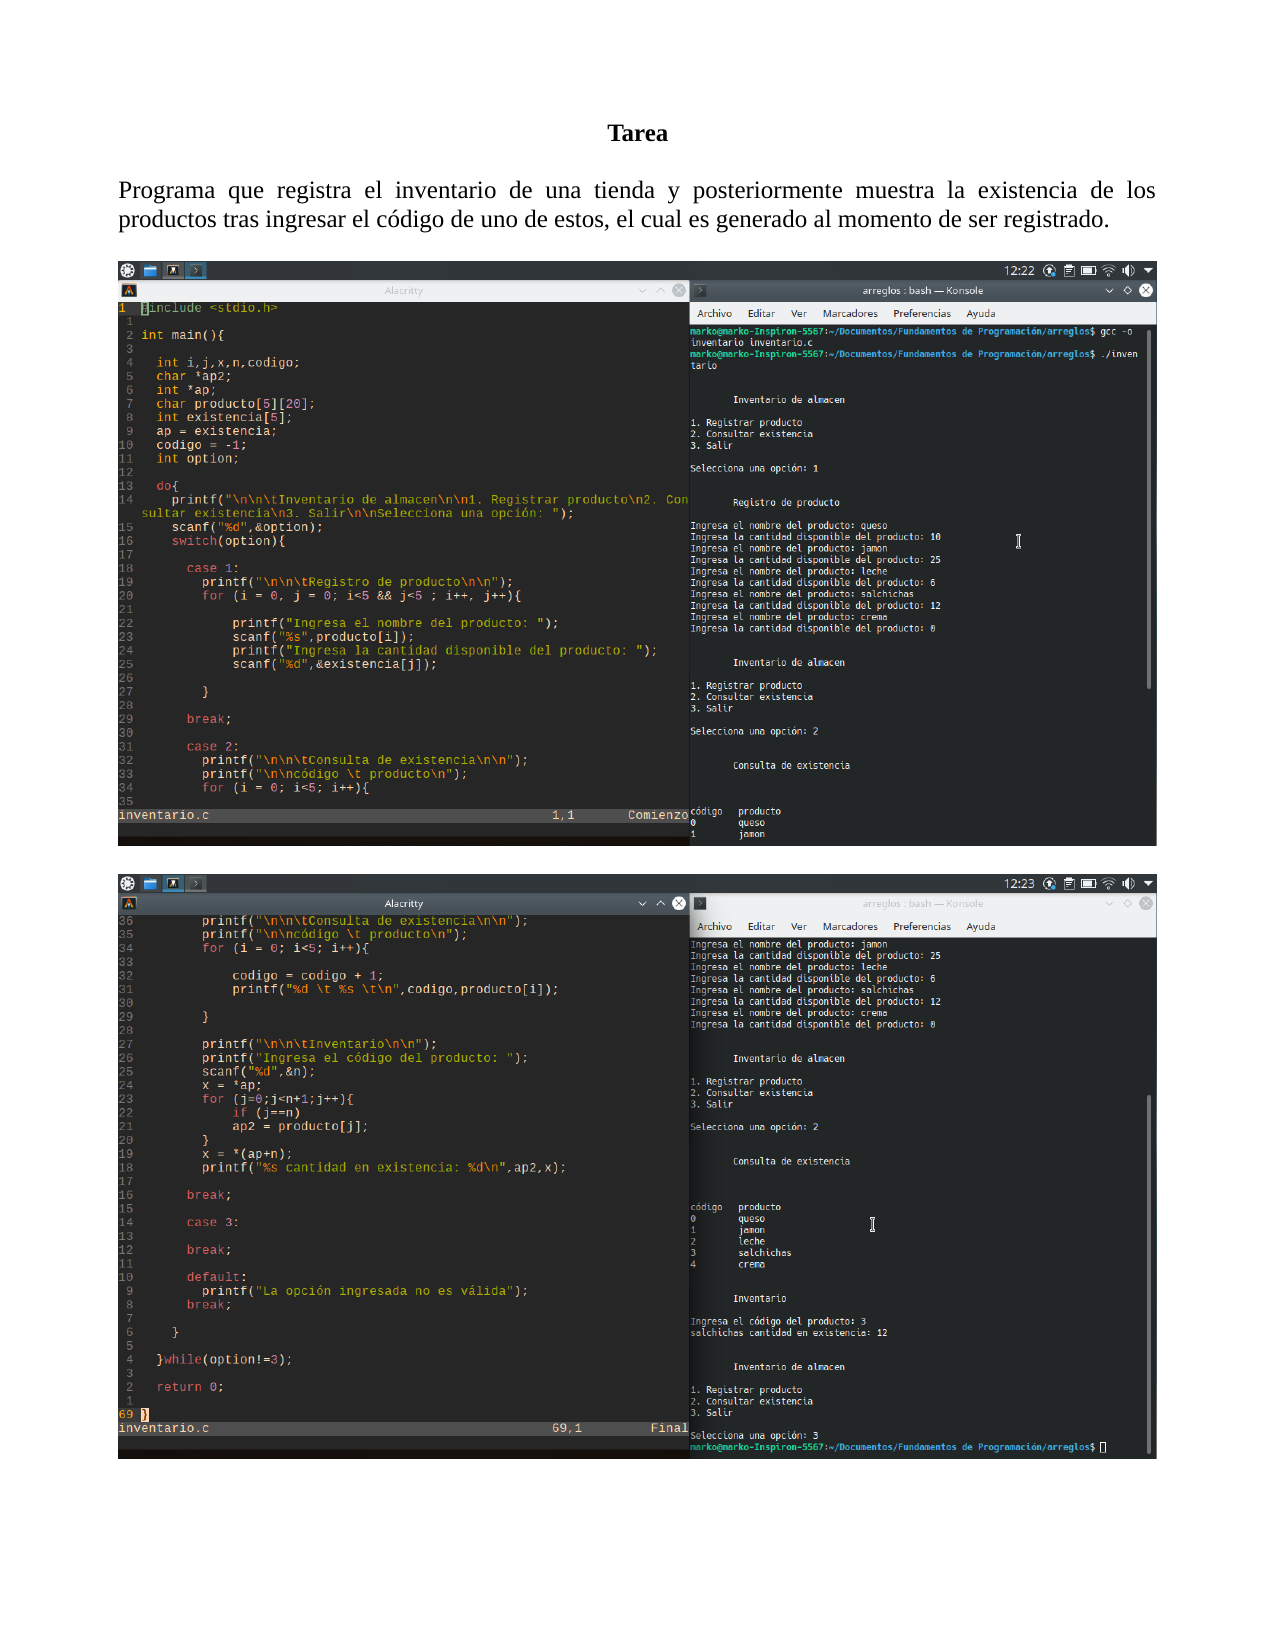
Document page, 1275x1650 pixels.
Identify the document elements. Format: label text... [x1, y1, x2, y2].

picture [118, 874, 1157, 1459]
text Programa que registra el inventario de una tienda y posteriormente muestra la existencia de los productos tras ingresar el código de uno de estos, el cual es generado al momento de ser registrado. [118, 176, 1157, 233]
text Tarea [118, 118, 1157, 147]
picture [118, 261, 1157, 846]
